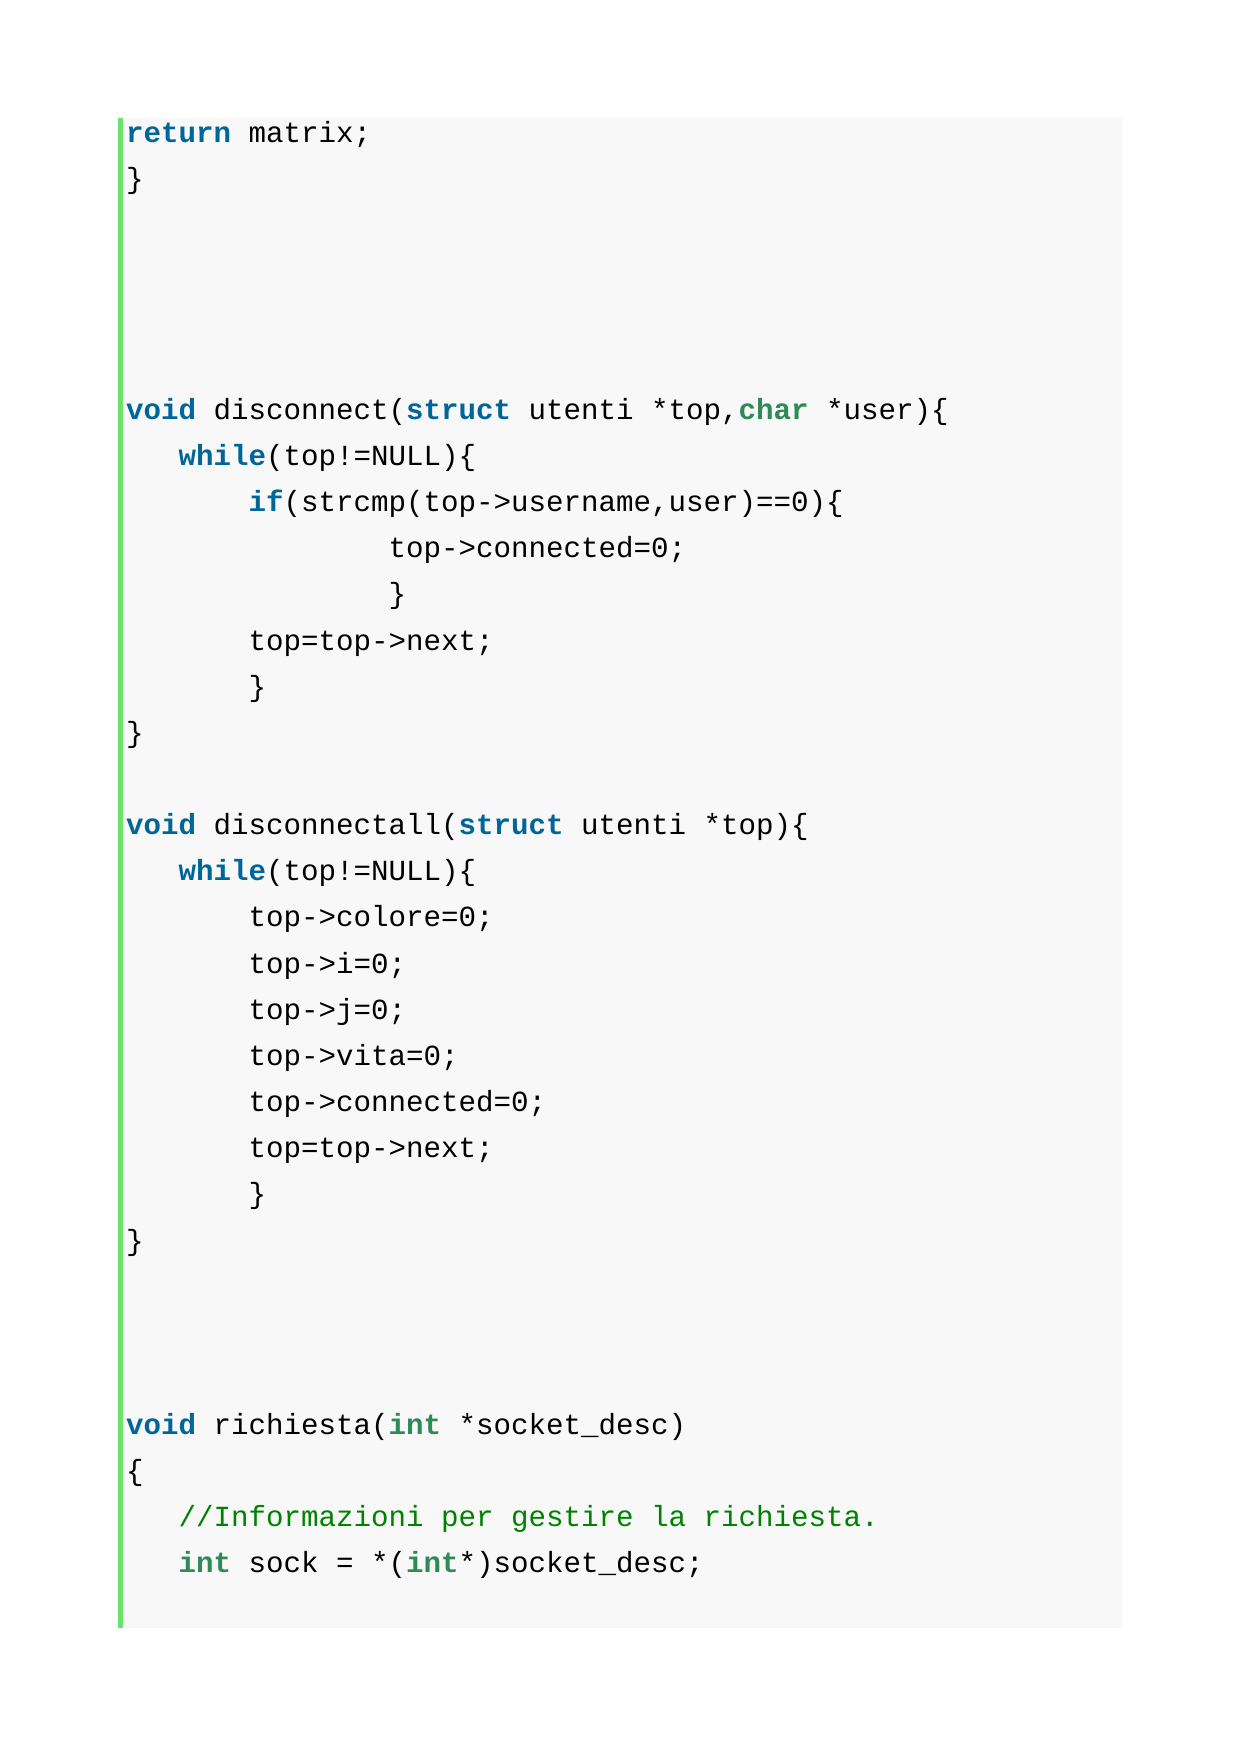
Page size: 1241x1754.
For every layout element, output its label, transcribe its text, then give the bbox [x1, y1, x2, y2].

text void disconnect(struct utenti *top,char *user){ [123, 395, 1122, 428]
text top->colore=0; [123, 903, 1122, 936]
text } [123, 718, 1122, 751]
text while(top!=NULL){ [123, 856, 1122, 889]
text top->connected=0; [123, 533, 1122, 566]
text top->j=0; [123, 995, 1122, 1028]
text } [123, 672, 1122, 705]
text top=top->next; [123, 1133, 1122, 1166]
text { [123, 1456, 1122, 1489]
text } [123, 579, 1122, 613]
text } [123, 1226, 1122, 1259]
text top=top->next; [123, 626, 1122, 659]
text void disconnectall(struct utenti *top){ [123, 810, 1122, 843]
text top->vita=0; [123, 1041, 1122, 1074]
text if(strcmp(top->username,user)==0){ [123, 487, 1122, 520]
text while(top!=NULL){ [123, 441, 1122, 474]
text return matrix; [123, 118, 1122, 151]
text int sock = *(int*)socket_desc; [123, 1549, 1122, 1582]
text } [123, 1179, 1122, 1212]
text void richiesta(int *socket_desc) [123, 1410, 1122, 1443]
text top->i=0; [123, 949, 1122, 982]
text } [123, 164, 1122, 197]
text //Informazioni per gestire la richiesta. [123, 1502, 1122, 1536]
text top->connected=0; [123, 1087, 1122, 1120]
